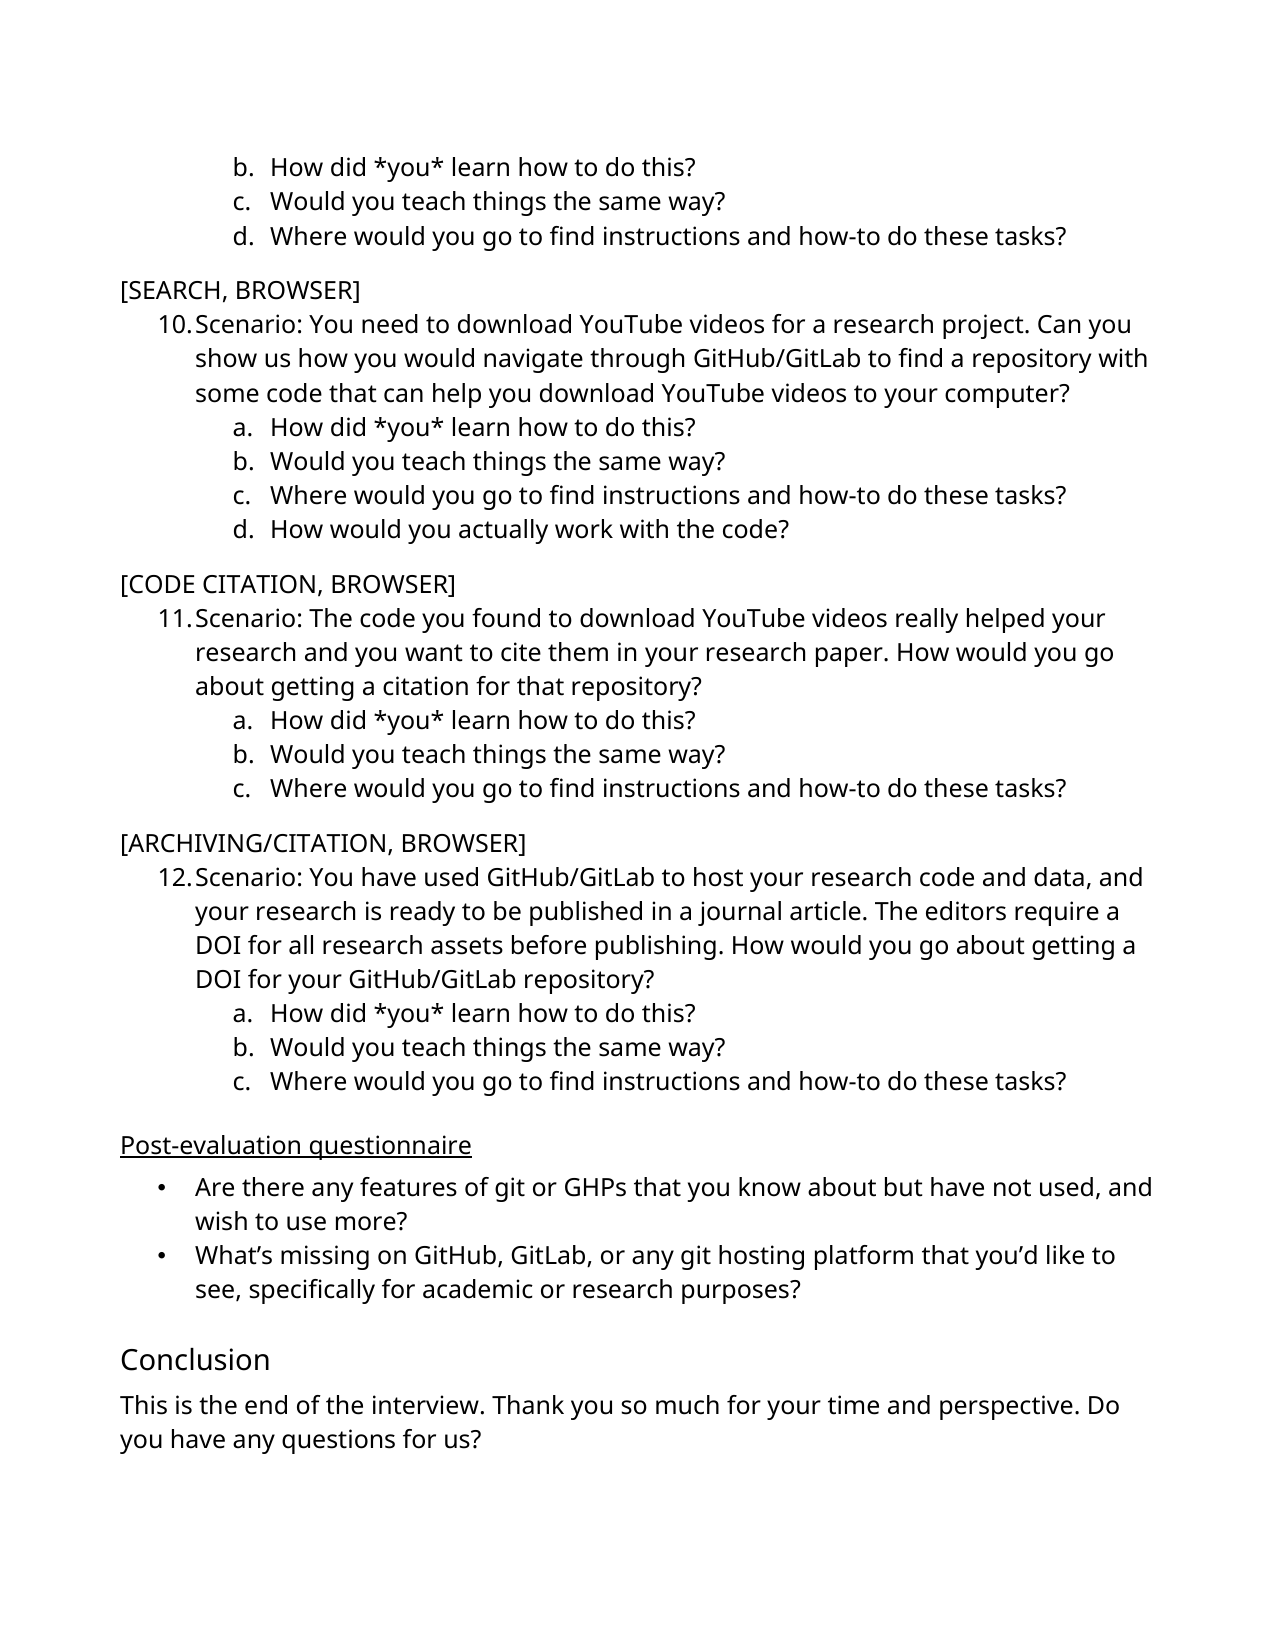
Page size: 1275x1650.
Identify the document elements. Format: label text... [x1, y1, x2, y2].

list Scenario: You have used GitHub/GitLab to host your research code and data, and your research is ready to be published in a journal article. The editors require a DOI for all research assets before publishing. How would you go about getting a DOI for your GitHub/GitLab repository? [157, 860, 1155, 996]
list Would you teach things the same way? [232, 443, 1155, 477]
list How would you actually work with the code? [232, 511, 1155, 546]
list Scenario: The code you found to download YouTube videos really helped your research and you want to cite them in your research paper. How would you go about getting a citation for that repository? [157, 600, 1155, 703]
list Would you teach things the same way? [232, 1030, 1155, 1064]
subtitle Post-evaluation questionnaire [120, 1127, 1155, 1161]
list What’s missing on GitHub, GitLab, or any git hosting platform that you’d like to see, specifically for academic or research purposes? [157, 1238, 1155, 1306]
list Would you teach things the same way? [232, 184, 1155, 218]
subtitle Conclusion [120, 1339, 1155, 1379]
list Are there any features of git or GHPs that you know about but have not used, and wish to use more? [157, 1170, 1155, 1238]
list How did *you* learn how to do this? [232, 150, 1155, 184]
list Where would you go to find instructions and how-to do these tasks? [232, 477, 1155, 511]
text [SEARCH, BROWSER] [120, 273, 1155, 307]
text [ARCHIVING/CITATION, BROWSER] [120, 826, 1155, 860]
list Would you teach things the same way? [232, 737, 1155, 771]
list Where would you go to find instructions and how-to do these tasks? [232, 218, 1155, 252]
text [CODE CITATION, BROWSER] [120, 566, 1155, 600]
list How did *you* learn how to do this? [232, 409, 1155, 443]
list Where would you go to find instructions and how-to do these tasks? [232, 771, 1155, 805]
list How did *you* learn how to do this? [232, 996, 1155, 1030]
text This is the end of the interview. Thank you so much for your time and perspective. Do you have any questions for us? [120, 1387, 1155, 1455]
list Where would you go to find instructions and how-to do these tasks? [232, 1064, 1155, 1098]
list How did *you* learn how to do this? [232, 703, 1155, 737]
list Scenario: You need to download YouTube videos for a research project. Can you show us how you would navigate through GitHub/GitLab to find a repository with some code that can help you download YouTube videos to your computer? [157, 307, 1155, 409]
